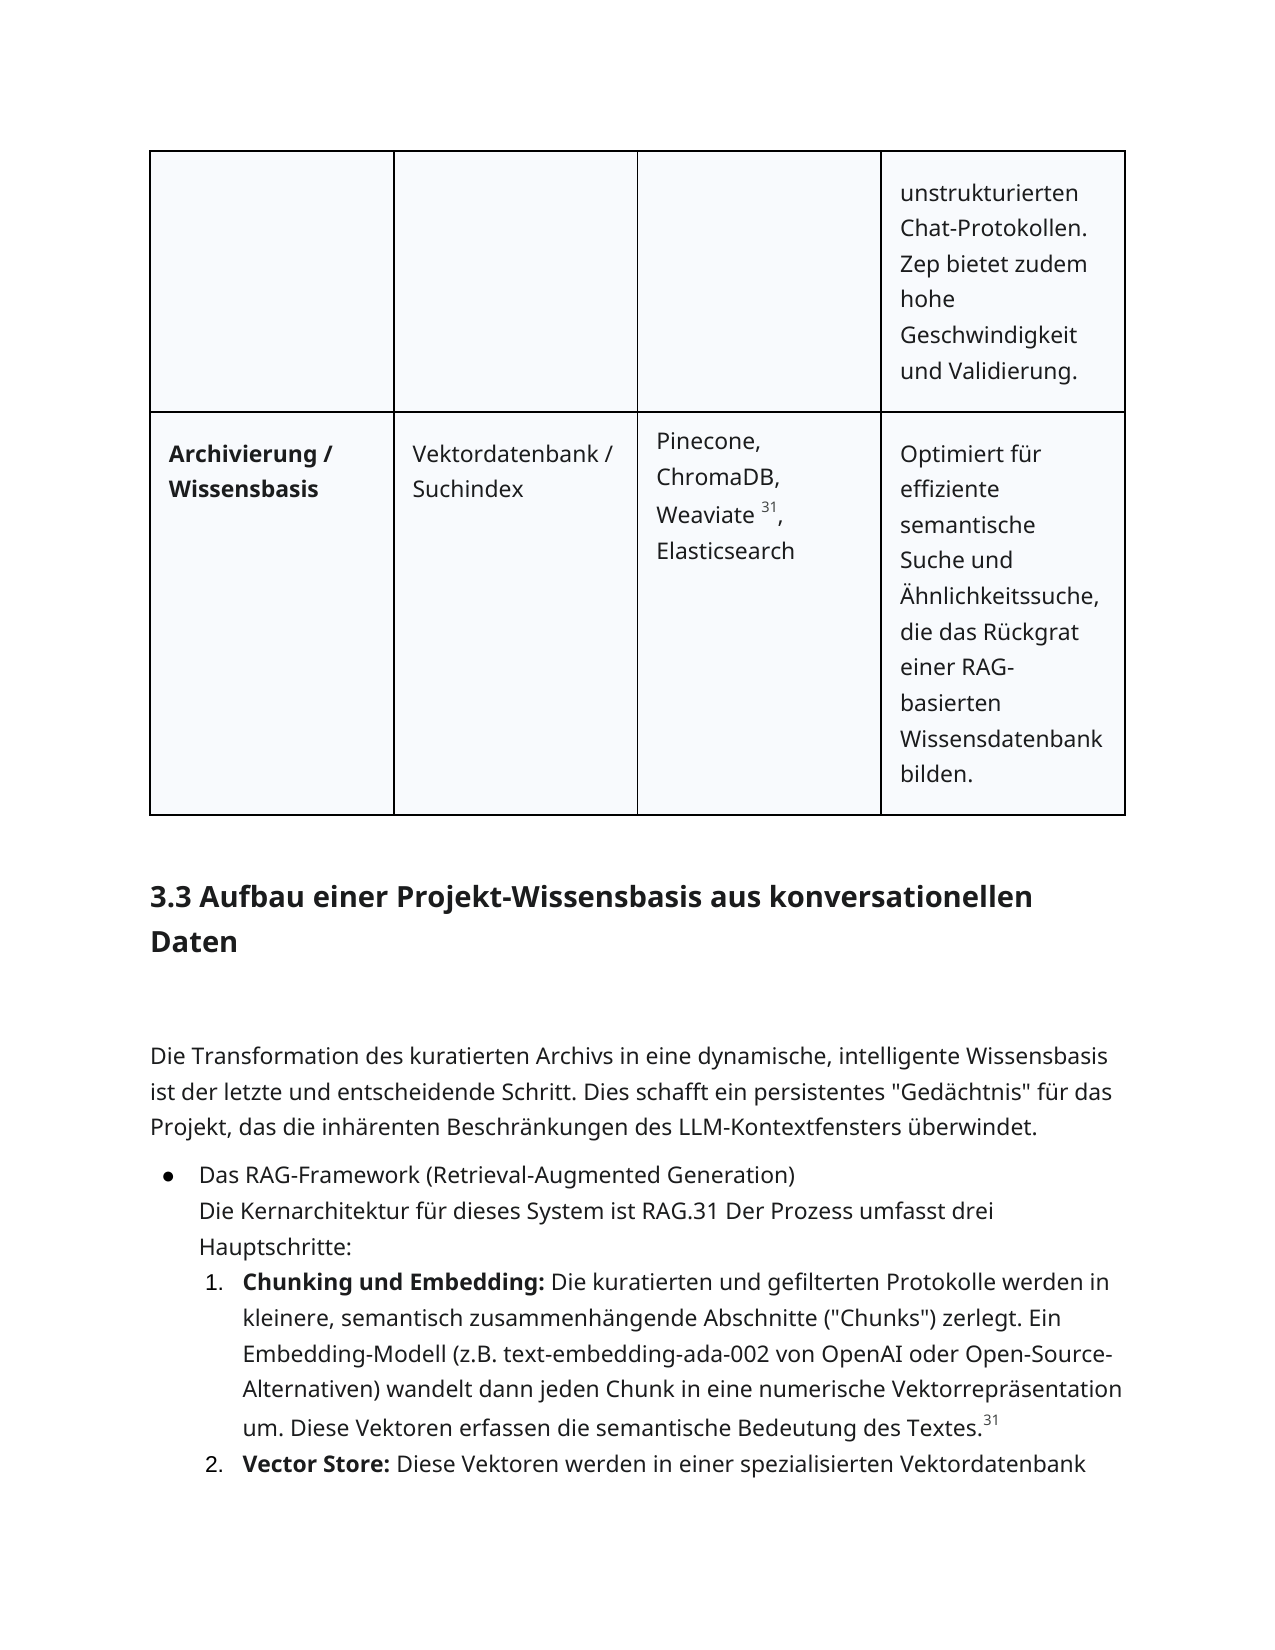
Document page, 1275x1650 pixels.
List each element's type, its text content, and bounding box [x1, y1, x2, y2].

table_cell Pinecone, ChromaDB, Weaviate 31, Elasticsearch [638, 413, 880, 814]
table_cell [638, 152, 880, 411]
list Vector Store: Diese Vektoren werden in einer spezialisierten Vektordatenbank [205, 1448, 1125, 1479]
table_cell Archivierung / Wissensbasis [151, 413, 393, 814]
table_cell unstrukturierten Chat-Protokollen. Zep bietet zudem hohe Geschwindigkeit und Validierung. [882, 152, 1124, 411]
table_cell Optimiert für effiziente semantische Suche und Ähnlichkeitssuche, die das Rückgrat einer RAG-basierten Wissensdatenbank bilden. [882, 413, 1124, 814]
table_cell [151, 152, 393, 411]
subtitle 3.3 Aufbau einer Projekt-Wissensbasis aus konversationellen Daten [150, 877, 1125, 961]
text Die Transformation des kuratierten Archivs in eine dynamische, intelligente Wissensbasis ist der letzte und entscheidende Schritt. Dies schafft ein persistentes "Gedächtnis" für das Projekt, das die inhärenten Beschränkungen des LLM-Kontextfensters überwindet. [150, 1040, 1125, 1143]
table_cell [395, 152, 637, 411]
list Das RAG-Framework (Retrieval-Augmented Generation) Die Kernarchitektur für dieses System ist RAG.31 Der Prozess umfasst drei Hauptschritte: [161, 1159, 1125, 1262]
list Chunking und Embedding: Die kuratierten und gefilterten Protokolle werden in kleinere, semantisch zusammenhängende Abschnitte ("Chunks") zerlegt. Ein Embedding-Modell (z.B. text-embedding-ada-002 von OpenAI oder Open-Source-Alternativen) wandelt dann jeden Chunk in eine numerische Vektorrepräsentation um. Diese Vektoren erfassen die semantische Bedeutung des Textes.31 [205, 1266, 1125, 1443]
table_cell Vektordatenbank / Suchindex [395, 413, 637, 814]
